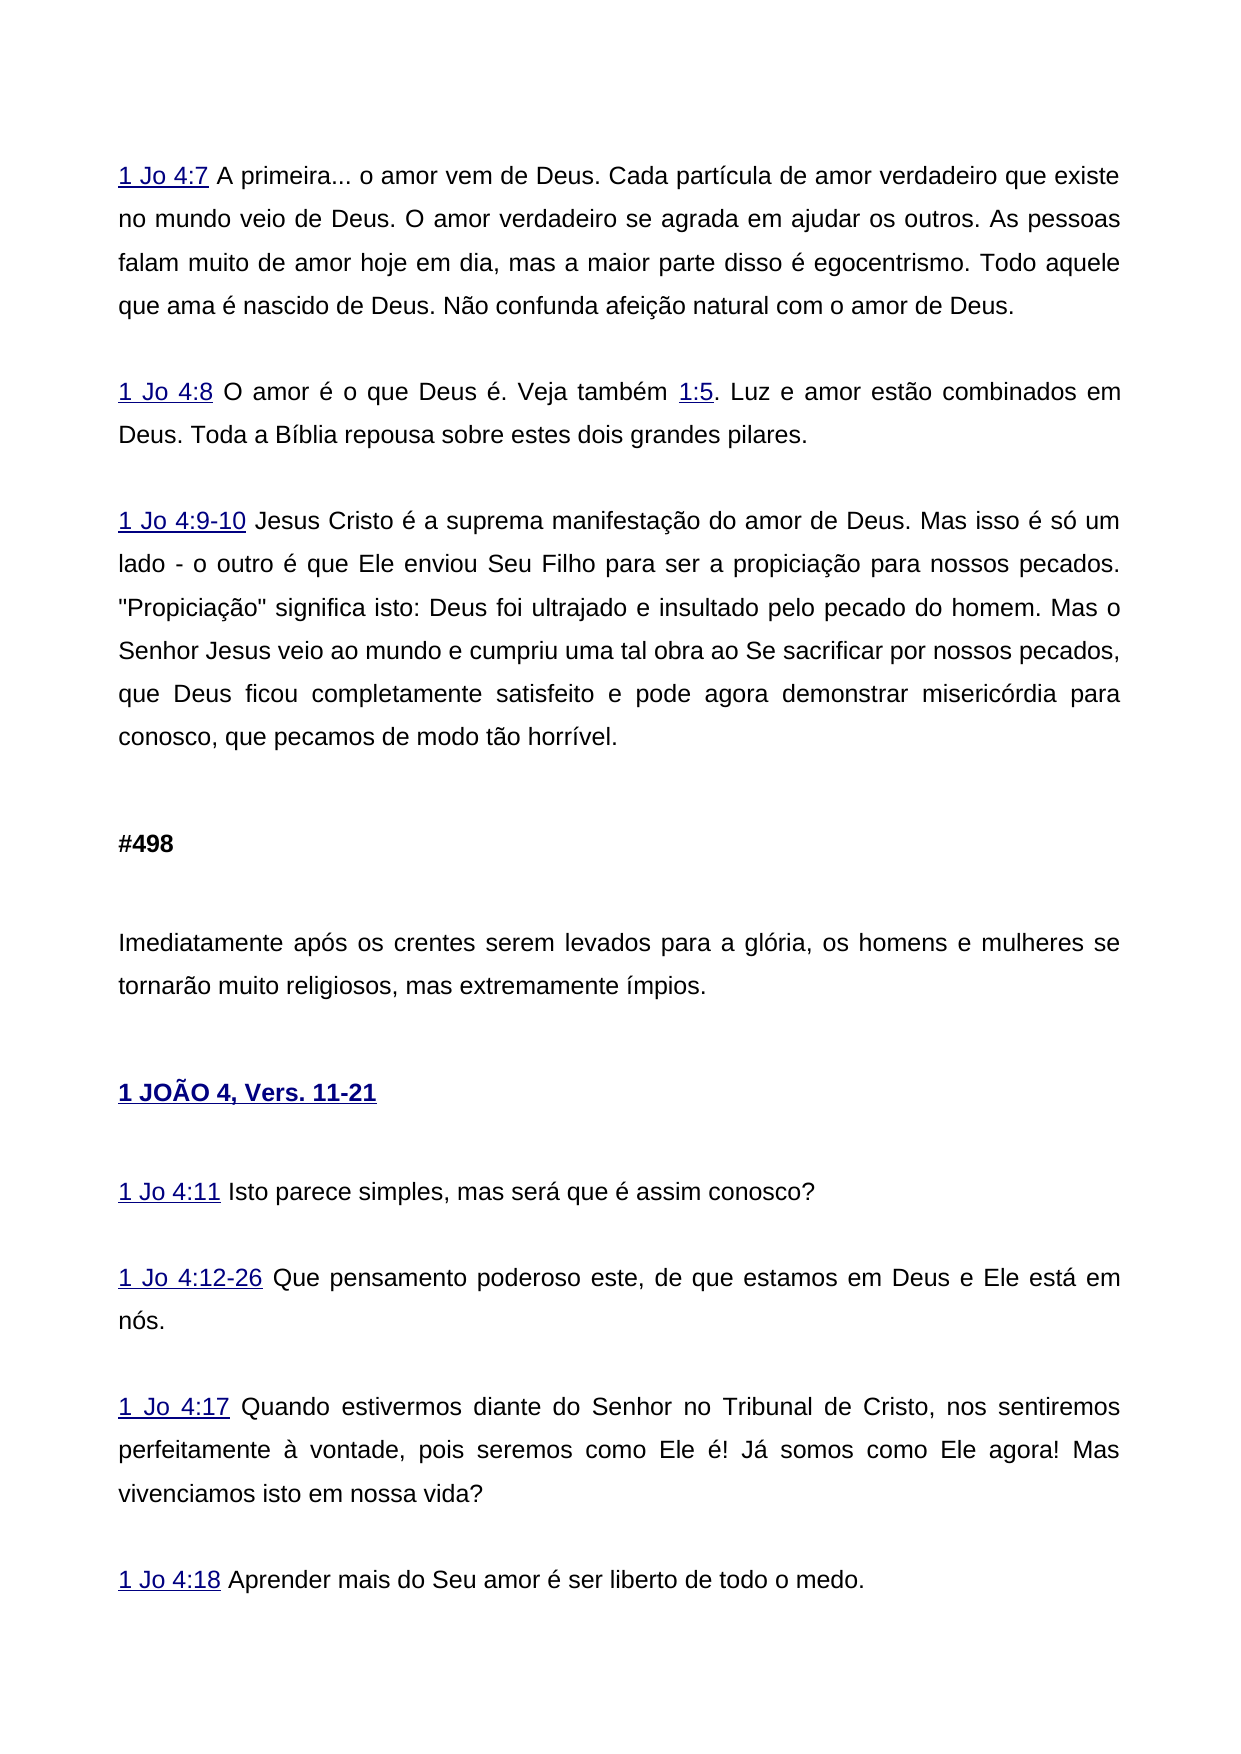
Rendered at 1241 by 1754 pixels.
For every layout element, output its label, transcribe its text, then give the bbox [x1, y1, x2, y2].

text 1 Jo 4:8 O amor é o que Deus é. Veja também 1:5. Luz e amor estão combinados em Deus. Toda a Bíblia repousa sobre estes dois grandes pilares. [118, 377, 1122, 449]
subtitle #498 [118, 829, 1122, 858]
text 1 Jo 4:11 Isto parece simples, mas será que é assim conosco? [118, 1177, 1122, 1205]
text 1 Jo 4:17 Quando estivermos diante do Senhor no Tribunal de Cristo, nos sentiremos perfeitamente à vontade, pois seremos como Ele é! Já somos como Ele agora! Mas vivenciamos isto em nossa vida? [118, 1392, 1122, 1507]
text 1 Jo 4:12-26 Que pensamento poderoso este, de que estamos em Deus e Ele está em nós. [118, 1263, 1122, 1335]
text 1 Jo 4:18 Aprender mais do Seu amor é ser liberto de todo o medo. [118, 1565, 1122, 1593]
text Imediatamente após os crentes serem levados para a glória, os homens e mulheres se tornarão muito religiosos, mas extremamente ímpios. [118, 928, 1122, 999]
text 1 Jo 4:7 A primeira... o amor vem de Deus. Cada partícula de amor verdadeiro que existe no mundo veio de Deus. O amor verdadeiro se agrada em ajudar os outros. As pessoas falam muito de amor hoje em dia, mas a maior parte disso é egocentrismo. Todo aquele que ama é nascido de Deus. Não confunda afeição natural com o amor de Deus. [118, 161, 1122, 319]
text 1 Jo 4:9-10 Jesus Cristo é a suprema manifestação do amor de Deus. Mas isso é só um lado - o outro é que Ele enviou Seu Filho para ser a propiciação para nossos pecados. "Propiciação" significa isto: Deus foi ultrajado e insultado pelo pecado do homem. Mas o Senhor Jesus veio ao mundo e cumpriu uma tal obra ao Se sacrificar por nossos pecados, que Deus ficou completamente satisfeito e pode agora demonstrar misericórdia para conosco, que pecamos de modo tão horrível. [118, 506, 1122, 751]
subtitle 1 JOÃO 4, Vers. 11-21 [118, 1078, 1122, 1107]
